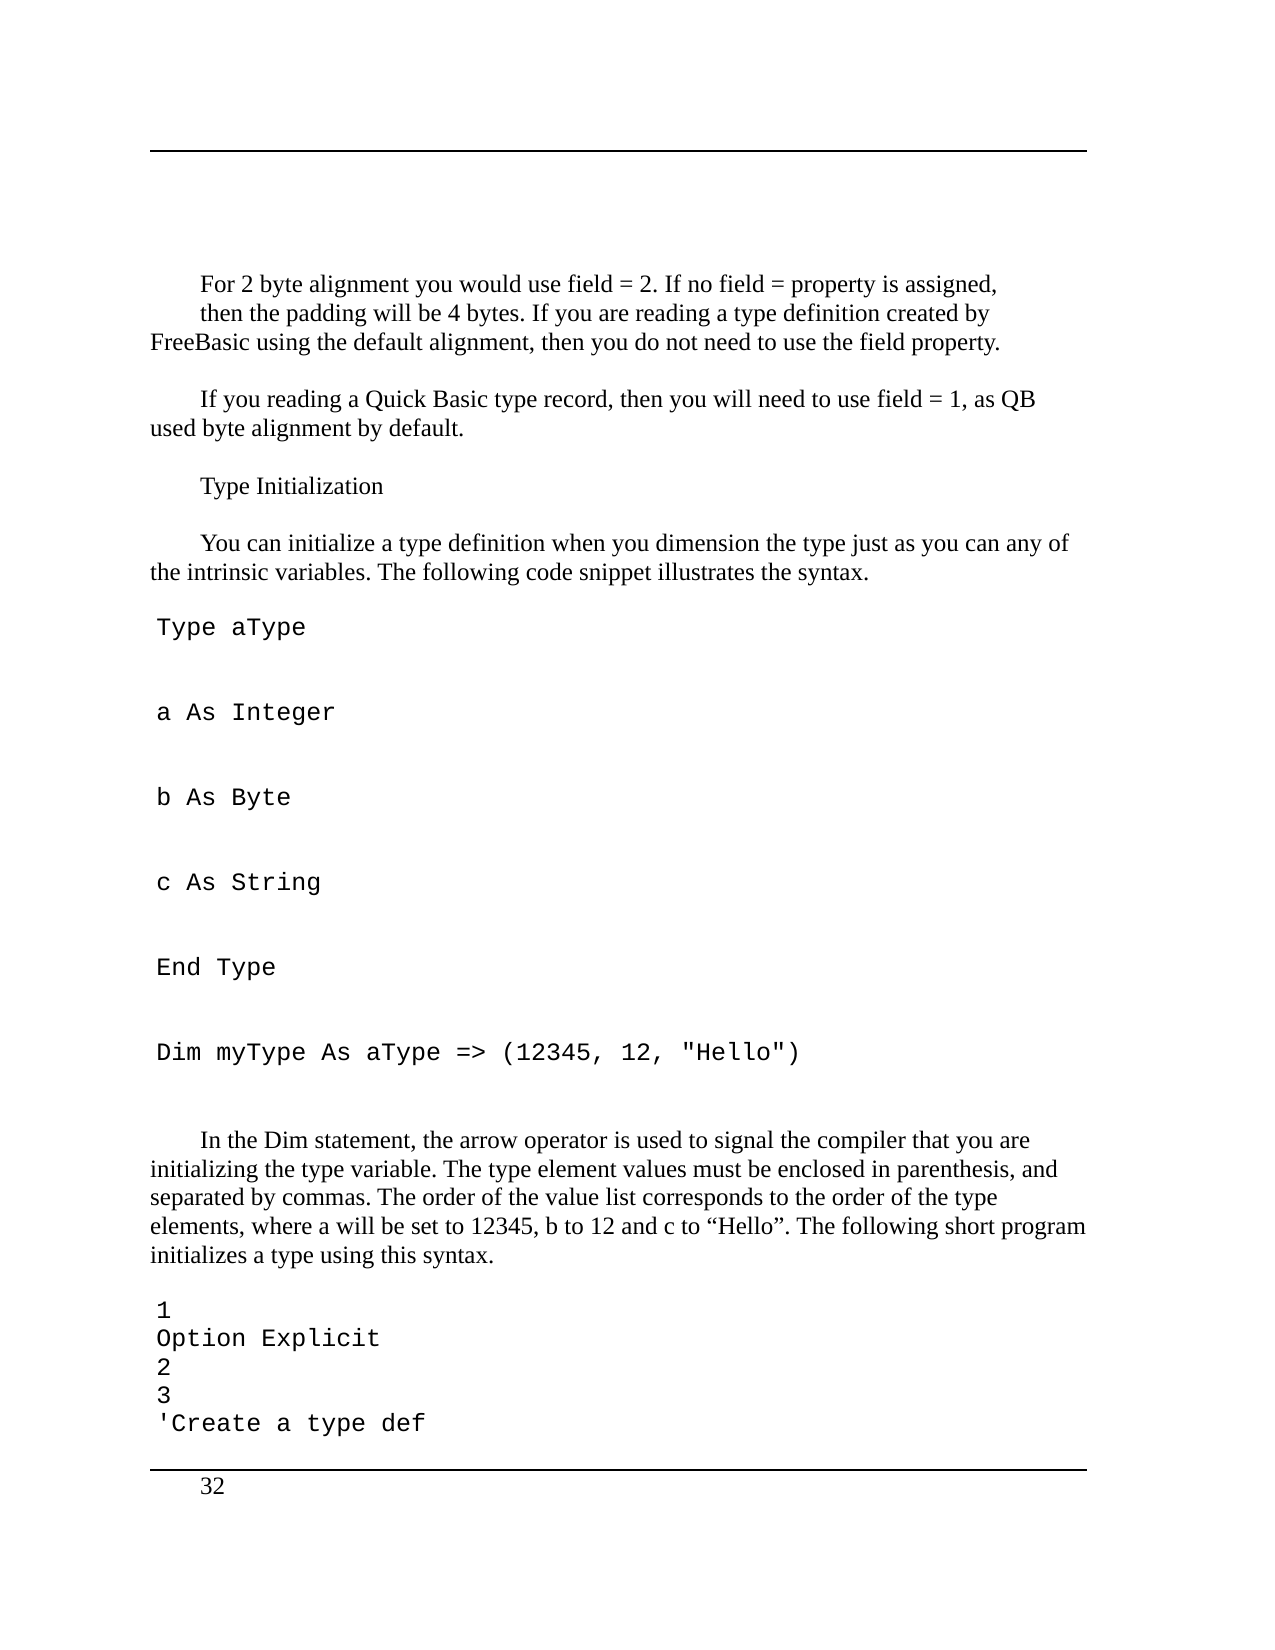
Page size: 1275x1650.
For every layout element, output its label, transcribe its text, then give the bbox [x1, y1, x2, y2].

text a As Integer [150, 699, 1087, 728]
text If you reading a Quick Basic type record, then you will need to use field = 1, as QB used byte alignment by default. [150, 384, 1087, 442]
text You can initialize a type definition when you dimension the type just as you can any of the intrinsic variables. The following code snippet illustrates the syntax. [150, 528, 1087, 586]
text 2 [150, 1354, 1087, 1382]
text In the Dim statement, the arrow operator is used to signal the compiler that you are initializing the type variable. The type element values must be enclosed in parenthesis, and separated by commas. The order of the value list corresponds to the order of the type elements, where a will be set to 12345, b to 12 and c to “Hello”. The following short program initializes a type using this syntax. [150, 1125, 1087, 1269]
text 1 [150, 1297, 1087, 1326]
text For 2 byte alignment you would use field = 2. If no field = property is assigned, [150, 269, 1087, 298]
text Dim myType As aType => (12345, 12, "Hello") [150, 1039, 1087, 1068]
text then the padding will be 4 bytes. If you are reading a type definition created by FreeBasic using the default alignment, then you do not need to use the field property. [150, 298, 1087, 356]
text End Type [150, 954, 1087, 983]
text c As String [150, 869, 1087, 898]
text 'Create a type def [150, 1411, 1087, 1439]
text Option Explicit [150, 1326, 1087, 1354]
text Type aType [150, 614, 1087, 643]
text 3 [150, 1382, 1087, 1411]
text Type Initialization [150, 471, 1087, 499]
text b As Byte [150, 784, 1087, 813]
